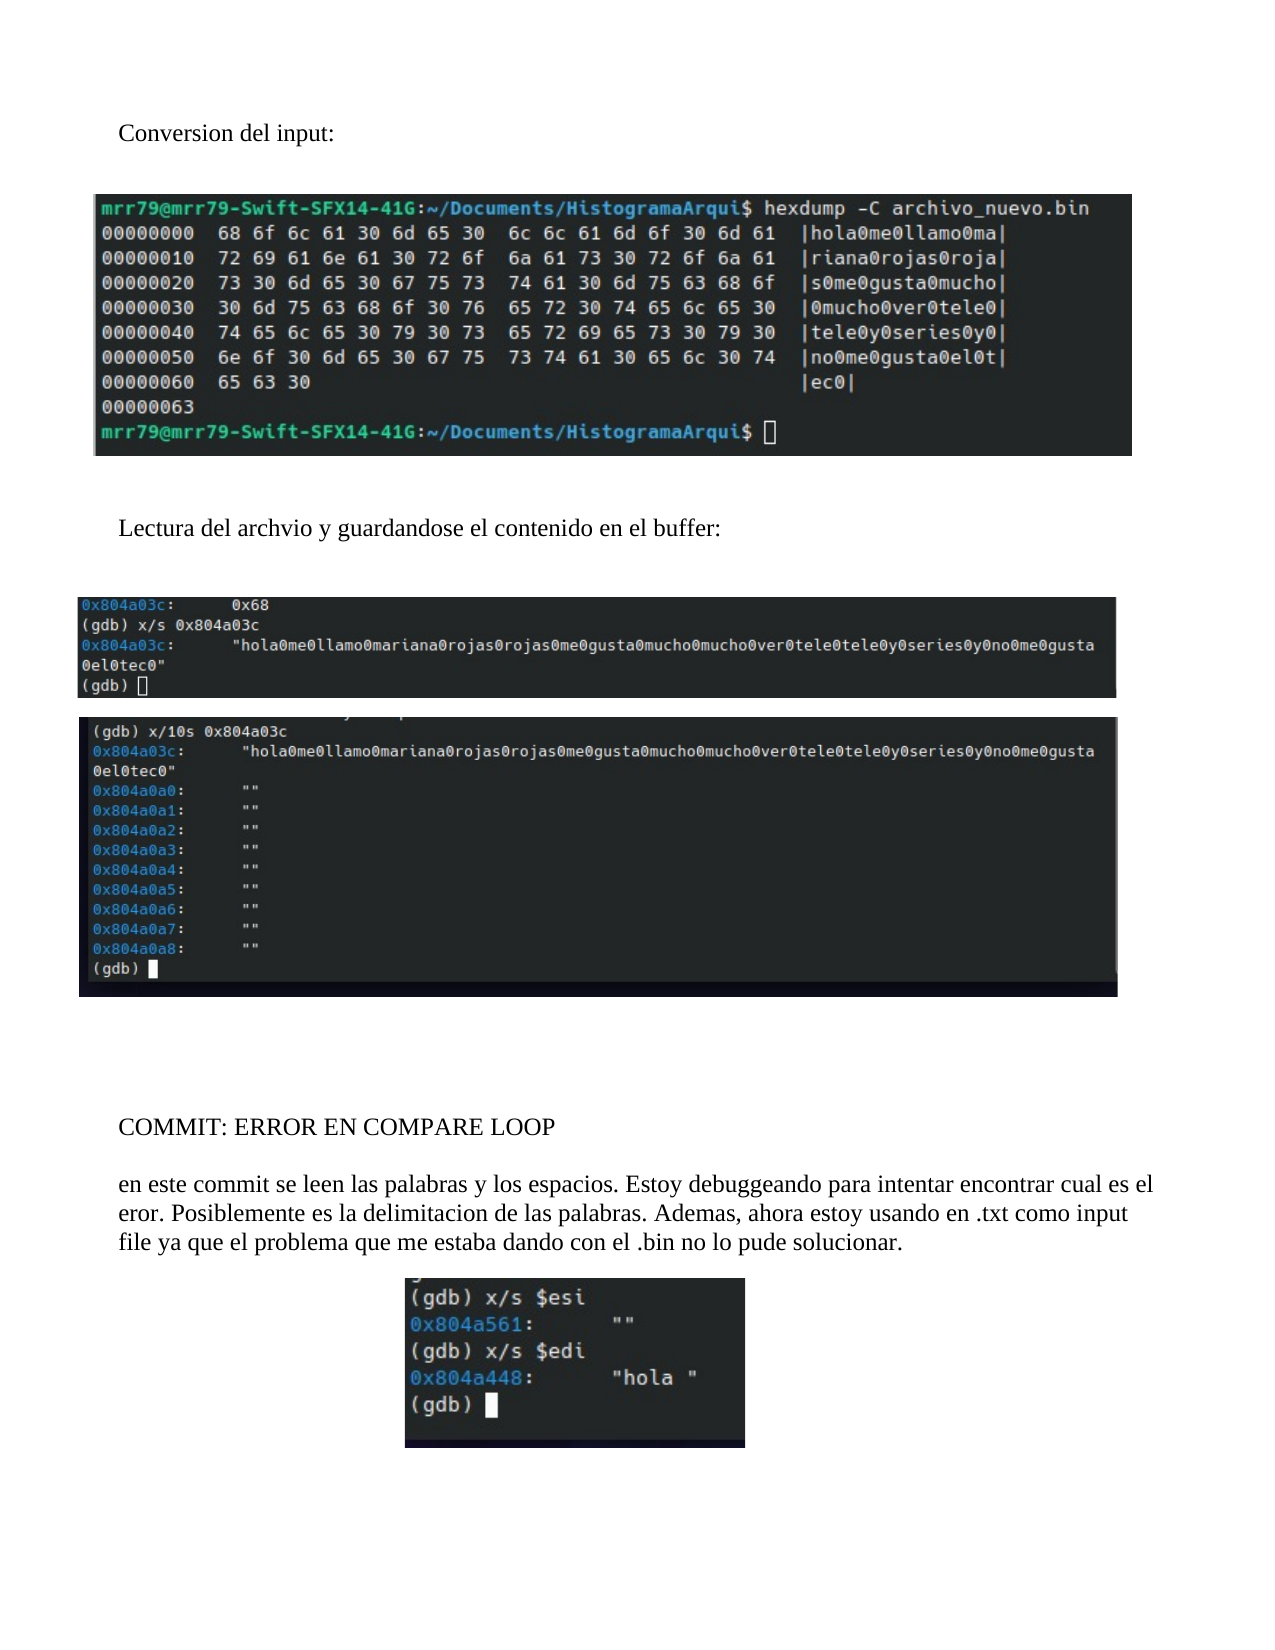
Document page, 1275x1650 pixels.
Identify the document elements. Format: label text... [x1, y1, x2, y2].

picture [77, 597, 1117, 698]
text Lectura del archvio y guardandose el contenido en el buffer: [118, 513, 1157, 542]
picture [79, 717, 1118, 997]
text COMMIT: ERROR EN COMPARE LOOP en este commit se leen las palabras y los espacios. Estoy debuggeando para intentar encontrar cual es el eror. Posiblemente es la delimitacion de las palabras. Ademas, ahora estoy usando en .txt como input file ya que el problema que me estaba dando con el .bin no lo pude solucionar. [118, 571, 1157, 1256]
picture [404, 1278, 746, 1448]
picture [93, 194, 1132, 456]
text Conversion del input: [118, 118, 1157, 176]
